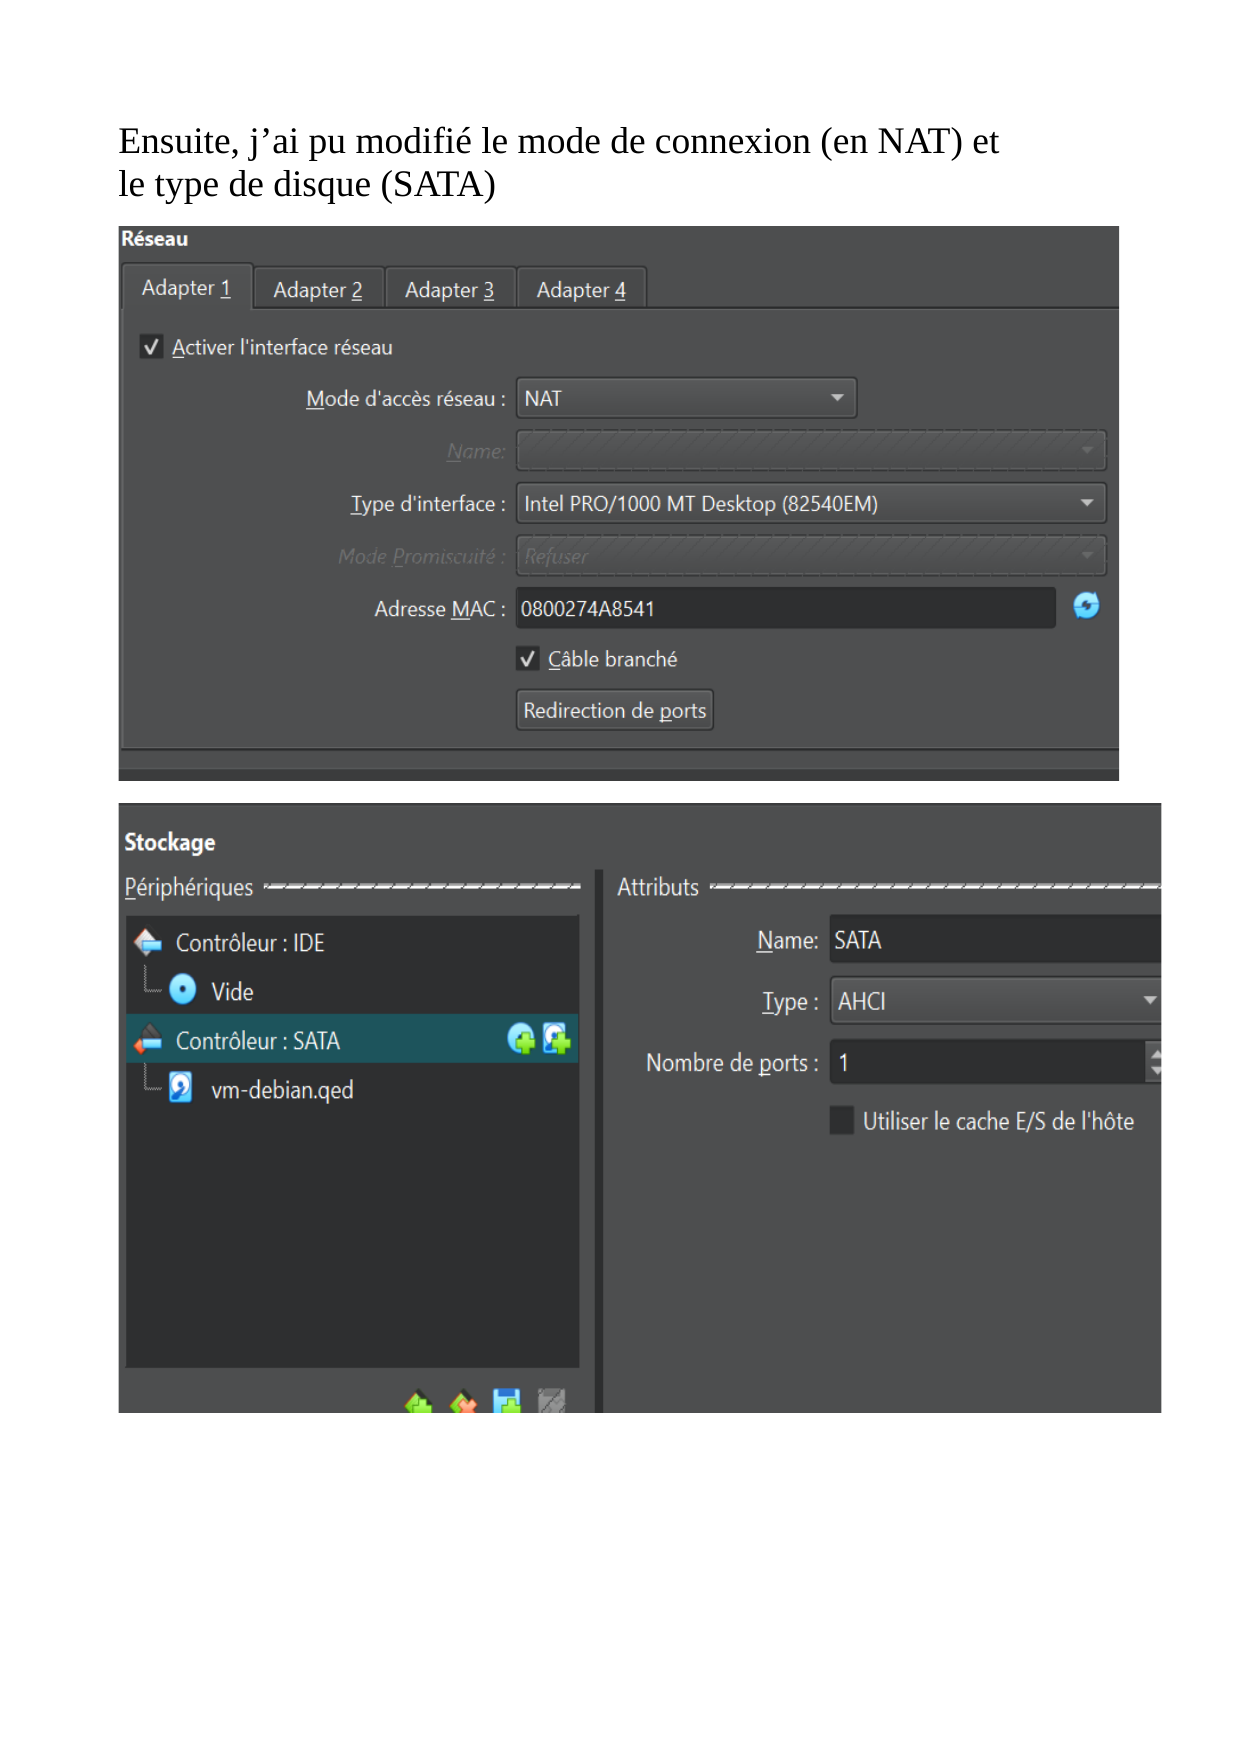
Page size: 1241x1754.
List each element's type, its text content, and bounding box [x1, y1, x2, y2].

text le type de disque (SATA) [118, 161, 1122, 204]
picture [118, 226, 1120, 781]
text Ensuite, j’ai pu modifié le mode de connexion (en NAT) et [118, 118, 1122, 161]
picture [118, 803, 1162, 1413]
